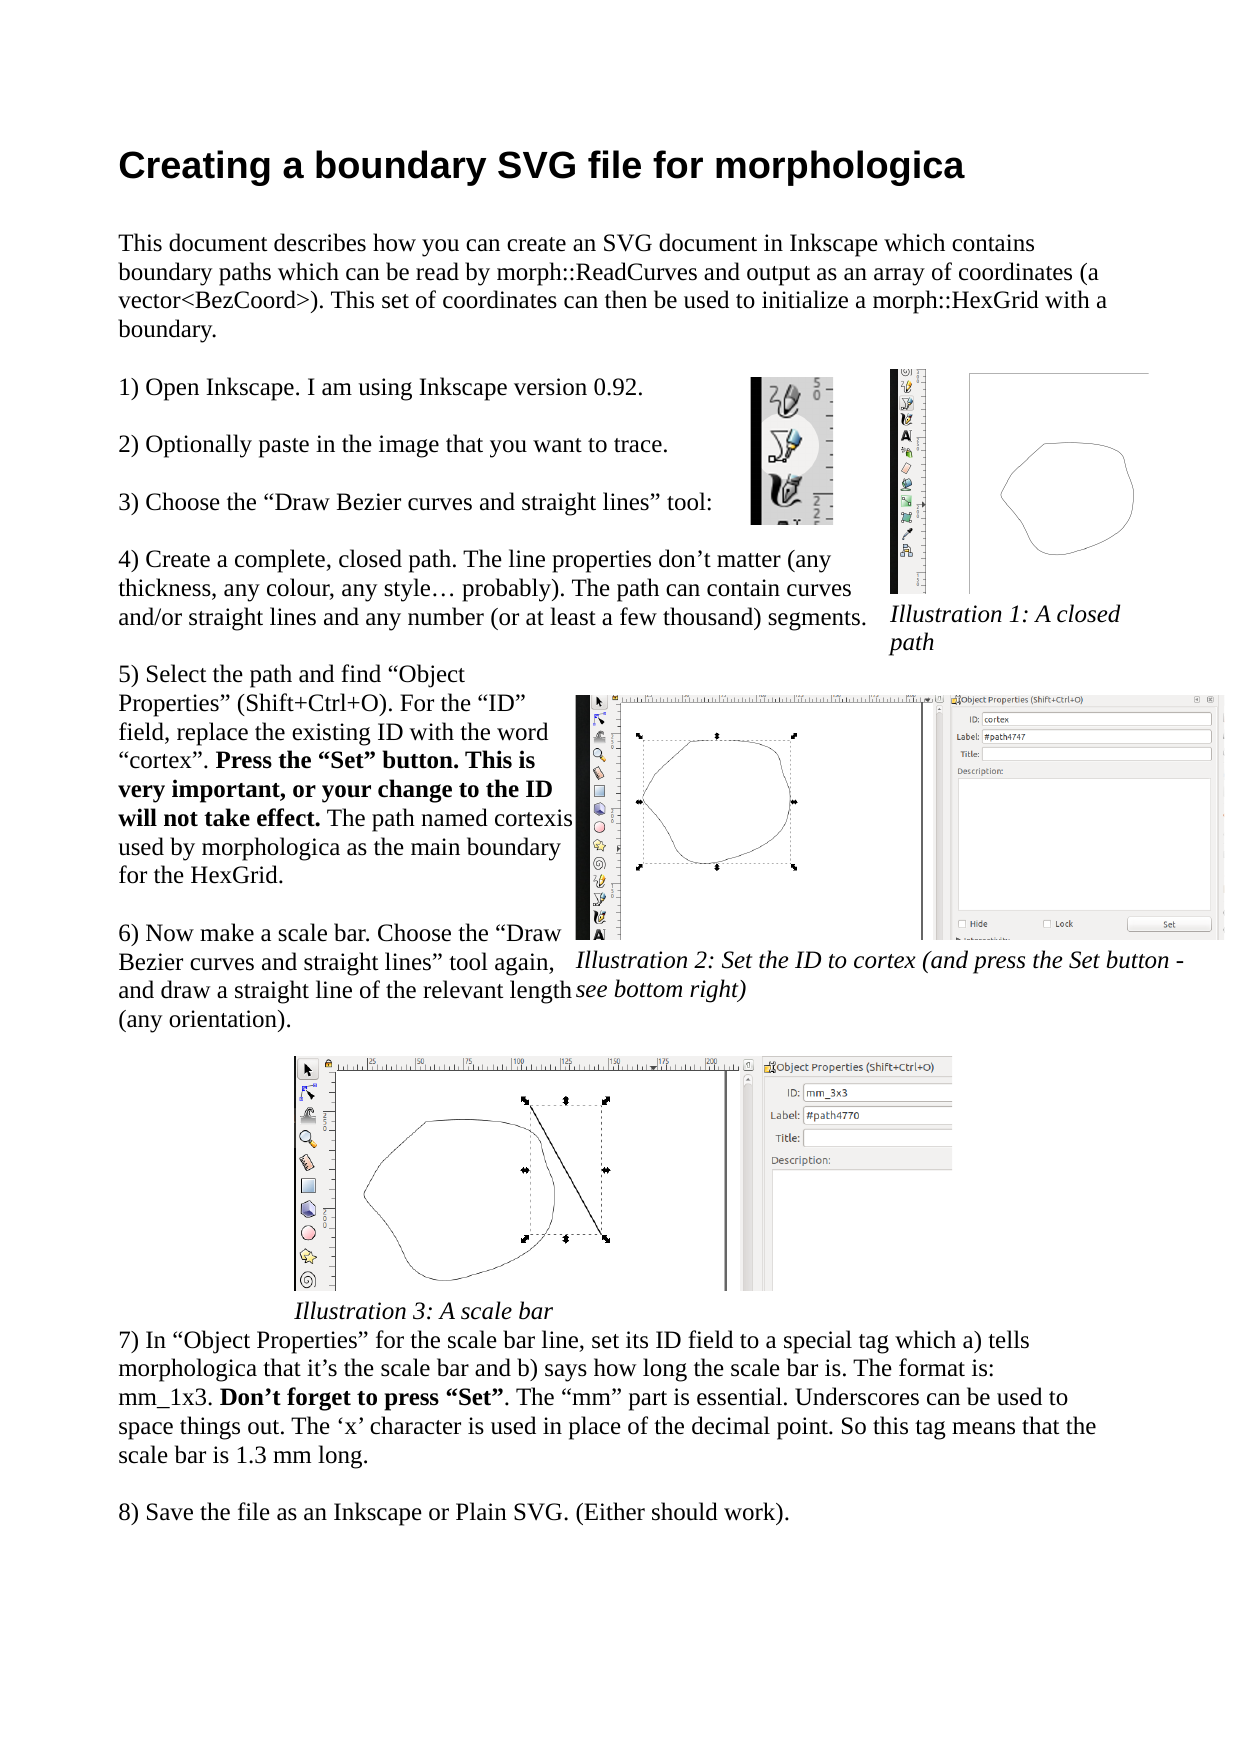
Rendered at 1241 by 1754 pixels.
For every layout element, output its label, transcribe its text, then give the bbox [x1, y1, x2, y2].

text Illustration 1: A closed path [890, 594, 1149, 656]
text 2) Optionally paste in the image that you want to trace. [118, 429, 750, 458]
text 5) Select the path and find “Object Properties” (Shift+Ctrl+O). For the “ID” field, replace the existing ID with the word “cortex”. Press the “Set” button. This is very important, or your change to the ID will not take effect. The path named cortexis used by morphologica as the main boundary for the HexGrid. [118, 659, 1224, 889]
text [834, 429, 890, 458]
text This document describes how you can create an SVG document in Inkscape which contains boundary paths which can be read by morph::ReadCurves and output as an array of coordinates (a vector<BezCoord>). This set of coordinates can then be used to initialize a morph::HexGrid with a boundary. [118, 228, 1122, 343]
subtitle Creating a boundary SVG file for morphologica [118, 143, 1122, 187]
text mm_1x3. Don’t forget to press “Set”. The “mm” part is essential. Underscores can be used to space things out. The ‘x’ character is used in place of the decimal point. So this tag means that the scale bar is 1.3 mm long. [118, 1382, 1122, 1468]
text 1) Open Inkscape. I am using Inkscape version 0.92. [118, 372, 890, 401]
text Illustration 2: Set the ID to cortex (and press the Set button - see bottom right) [576, 940, 1224, 1002]
picture [890, 369, 1149, 594]
text [834, 487, 890, 516]
text 7) In “Object Properties” for the scale bar line, set its ID field to a special tag which a) tells morphologica that it’s the scale bar and b) says how long the scale bar is. The format is: [118, 1325, 1122, 1382]
picture [294, 1056, 953, 1291]
text 6) Now make a scale bar. Choose the “Draw Bezier curves and straight lines” tool again, and draw a straight line of the relevant length (any orientation). [118, 918, 1122, 1033]
picture [750, 377, 834, 525]
text 4) Create a complete, closed path. The line properties don’t matter (any thickness, any colour, any style… probably). The path can contain curves and/or straight lines and any number (or at least a few thousand) segments. [118, 544, 890, 631]
picture [575, 695, 1225, 940]
text 3) Choose the “Draw Bezier curves and straight lines” tool: [118, 487, 750, 516]
text 8) Save the file as an Inkscape or Plain SVG. (Either should work). [118, 1497, 1122, 1526]
text Illustration 3: A scale bar [294, 1291, 952, 1325]
